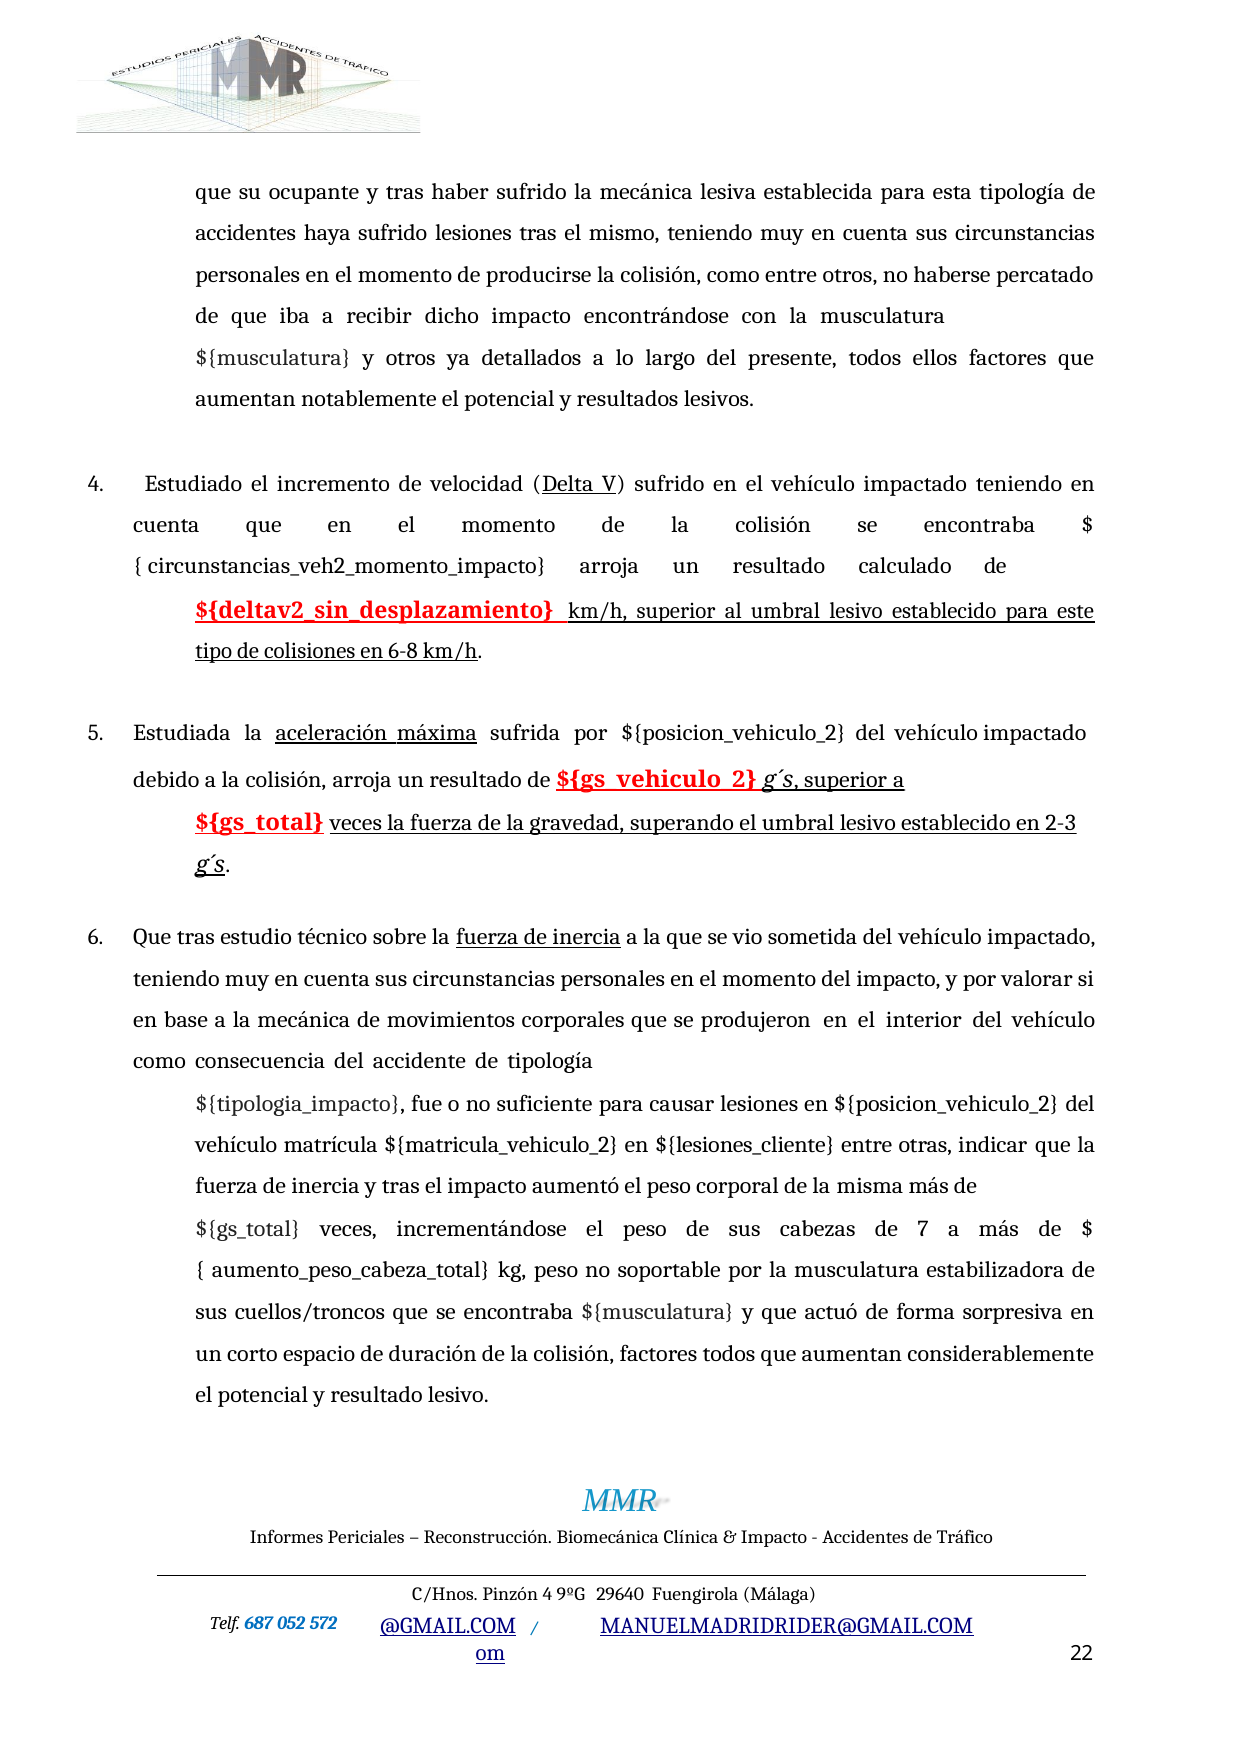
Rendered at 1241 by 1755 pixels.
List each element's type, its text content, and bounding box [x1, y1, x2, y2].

text ${gs_total} veces, incrementándose el peso de sus cabezas de 7 a más de ${ aumento_peso_cabeza_total} kg, peso no soportable por la musculatura estabilizadora de sus cuellos/troncos que se encontraba ${musculatura} y que actuó de forma sorpresiva en un corto espacio de duración de la colisión, factores todos que aumentan considerablemente el potencial y resultado lesivo. [195, 1216, 1095, 1408]
list Estudiada la aceleración máxima sufrida por ${posicion_vehiculo_2} del vehículo impactado debido a la colisión, arroja un resultado de ${gs_vehiculo_2} g´s, superior a [88, 720, 1095, 794]
text g´s. [195, 848, 1152, 879]
list Que tras estudio técnico sobre la fuerza de inercia a la que se vio sometida del vehículo impactado, teniendo muy en cuenta sus circunstancias personales en el momento del impacto, y por valorar si en base a la mecánica de movimientos corporales que se produjeron en el interior del vehículo como consecuencia del accidente de tipología [88, 924, 1095, 1074]
text que su ocupante y tras haber sufrido la mecánica lesiva establecida para esta tipología de accidentes haya sufrido lesiones tras el mismo, teniendo muy en cuenta sus circunstancias personales en el momento de producirse la colisión, como entre otros, no haberse percatado de que iba a recibir dicho impacto encontrándose con la musculatura [195, 178, 1095, 329]
list Estudiado el incremento de velocidad (Delta V) sufrido en el vehículo impactado teniendo en cuenta que en el momento de la colisión se encontraba ${ circunstancias_veh2_momento_impacto} arroja un resultado calculado de [88, 470, 1095, 579]
text tipo de colisiones en 6-8 km/h. [195, 623, 1094, 664]
text ${musculatura} y otros ya detallados a lo largo del presente, todos ellos factores que aumentan notablemente el potencial y resultados lesivos. [195, 345, 1095, 412]
text ${deltav2_sin_desplazamiento} km/h, superior al umbral lesivo establecido para este [195, 594, 1094, 621]
text ${tipologia_impacto}, fue o no suficiente para causar lesiones en ${posicion_vehiculo_2} del vehículo matrícula ${matricula_vehiculo_2} en ${lesiones_cliente} entre otras, indicar que la fuerza de inercia y tras el impacto aumentó el peso corporal de la misma más de [195, 1091, 1095, 1199]
text ${gs_total} veces la fuerza de la gravedad, superando el umbral lesivo establecido en 2-3 [195, 810, 1152, 836]
